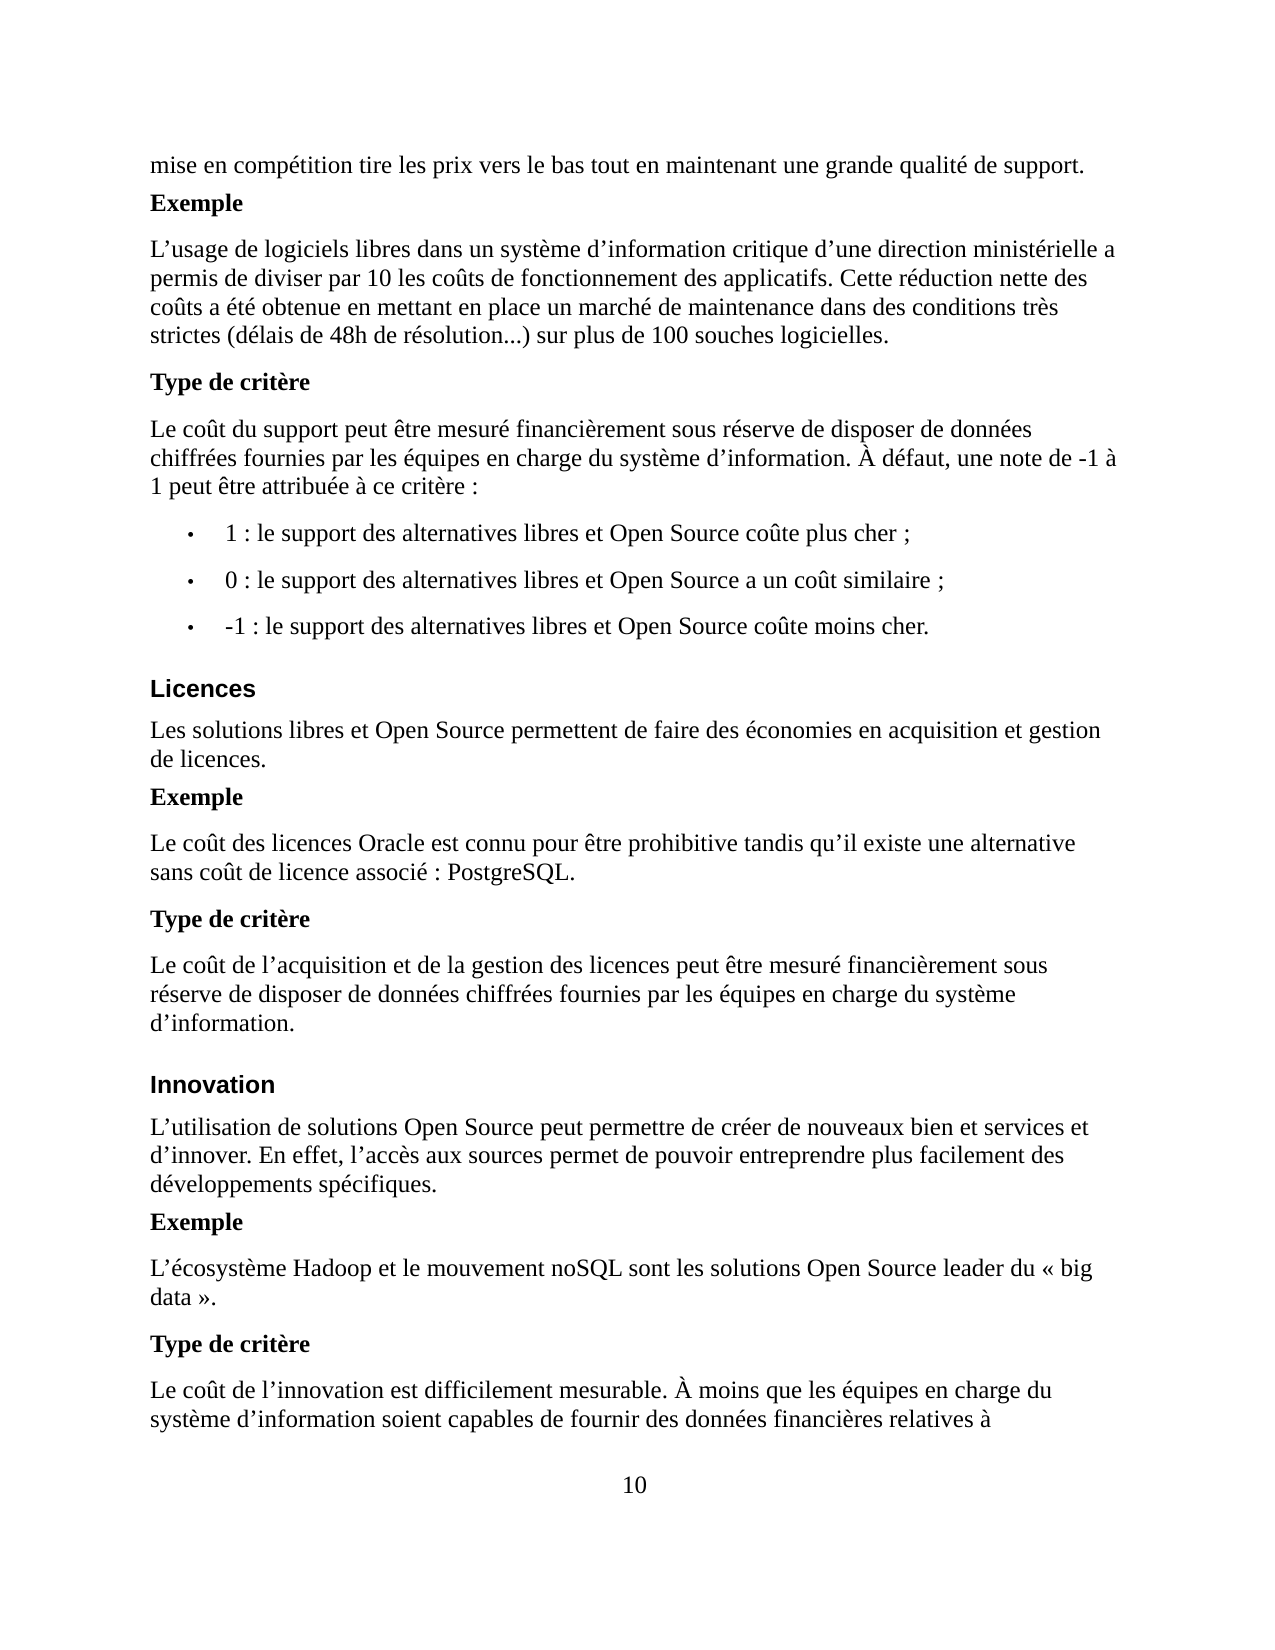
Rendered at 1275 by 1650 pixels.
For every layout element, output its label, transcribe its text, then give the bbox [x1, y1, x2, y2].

text Exemple [150, 188, 1125, 216]
text L’utilisation de solutions Open Source peut permettre de créer de nouveaux bien et services et d’innover. En effet, l’accès aux sources permet de pouvoir entreprendre plus facilement des développements spécifiques. [150, 1112, 1125, 1198]
text Le coût du support peut être mesuré financièrement sous réserve de disposer de données chiffrées fournies par les équipes en charge du système d’information. À défaut, une note de -1 à 1 peut être attribuée à ce critère : [150, 414, 1125, 500]
text Le coût de l’acquisition et de la gestion des licences peut être mesuré financièrement sous réserve de disposer de données chiffrées fournies par les équipes en charge du système d’information. [150, 950, 1125, 1037]
text Type de critère [150, 367, 1125, 396]
list -1 : le support des alternatives libres et Open Source coûte moins cher. [187, 611, 1125, 640]
list 1 : le support des alternatives libres et Open Source coûte plus cher ; [187, 518, 1125, 547]
text Le coût des licences Oracle est connu pour être prohibitive tandis qu’il existe une alternative sans coût de licence associé : PostgreSQL. [150, 828, 1125, 886]
subtitle Licences [150, 674, 1125, 703]
list 0 : le support des alternatives libres et Open Source a un coût similaire ; [187, 565, 1125, 593]
text Exemple [150, 1207, 1125, 1236]
text L’usage de logiciels libres dans un système d’information critique d’une direction ministérielle a permis de diviser par 10 les coûts de fonctionnement des applicatifs. Cette réduction nette des coûts a été obtenue en mettant en place un marché de maintenance dans des conditions très strictes (délais de 48h de résolution...) sur plus de 100 souches logicielles. [150, 234, 1125, 349]
subtitle Innovation [150, 1071, 1125, 1099]
text mise en compétition tire les prix vers le bas tout en maintenant une grande qualité de support. [150, 150, 1125, 179]
text Type de critère [150, 904, 1125, 932]
text L’écosystème Hadoop et le mouvement noSQL sont les solutions Open Source leader du « big data ». [150, 1253, 1125, 1311]
text Type de critère [150, 1329, 1125, 1358]
text Le coût de l’innovation est difficilement mesurable. À moins que les équipes en charge du système d’information soient capables de fournir des données financières relatives à [150, 1376, 1125, 1433]
text Les solutions libres et Open Source permettent de faire des économies en acquisition et gestion de licences. [150, 715, 1125, 773]
text Exemple [150, 782, 1125, 810]
